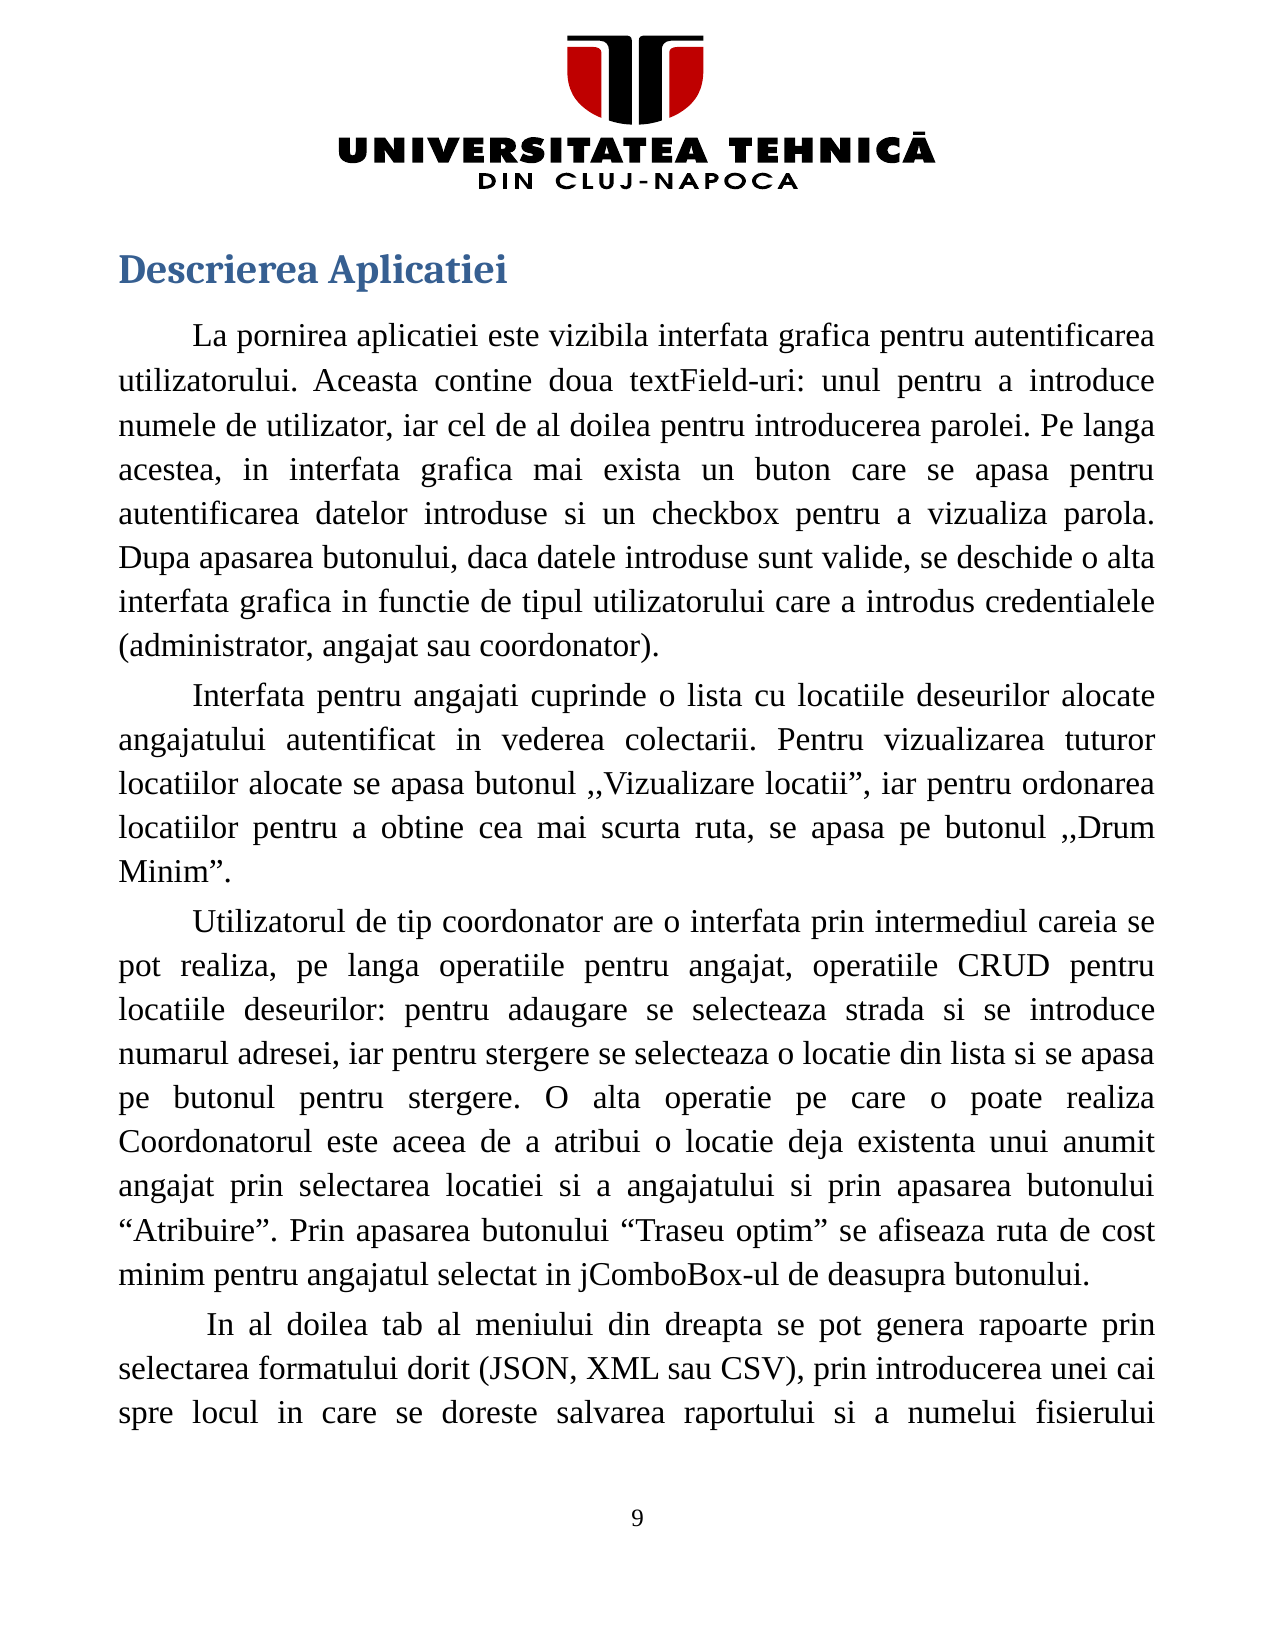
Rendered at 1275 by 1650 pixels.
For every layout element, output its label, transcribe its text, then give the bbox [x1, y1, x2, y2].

text Interfata pentru angajati cuprinde o lista cu locatiile deseurilor alocate angajatului autentificat in vederea colectarii. Pentru vizualizarea tuturor locatiilor alocate se apasa butonul ,,Vizualizare locatii”, iar pentru ordonarea locatiilor pentru a obtine cea mai scurta ruta, se apasa pe butonul ,,Drum Minim”. [118, 675, 1157, 890]
text Utilizatorul de tip coordonator are o interfata prin intermediul careia se pot realiza, pe langa operatiile pentru angajat, operatiile CRUD pentru locatiile deseurilor: pentru adaugare se selecteaza strada si se introduce numarul adresei, iar pentru stergere se selecteaza o locatie din lista si se apasa pe butonul pentru stergere. O alta operatie pe care o poate realiza Coordonatorul este aceea de a atribui o locatie deja existenta unui anumit angajat prin selectarea locatiei si a angajatului si prin apasarea butonului “Atribuire”. Prin apasarea butonului “Traseu optim” se afiseaza ruta de cost minim pentru angajatul selectat in jComboBox-ul de deasupra butonului. [118, 901, 1157, 1292]
subtitle Descrierea Aplicatiei [118, 246, 1157, 294]
text In al doilea tab al meniului din dreapta se pot genera rapoarte prin selectarea formatului dorit (JSON, XML sau CSV), prin introducerea unei cai spre locul in care se doreste salvarea raportului si a numelui fisierului [118, 1304, 1157, 1430]
text La pornirea aplicatiei este vizibila interfata grafica pentru autentificarea utilizatorului. Aceasta contine doua textField-uri: unul pentru a introduce numele de utilizator, iar cel de al doilea pentru introducerea parolei. Pe langa acestea, in interfata grafica mai exista un buton care se apasa pentru autentificarea datelor introduse si un checkbox pentru a vizualiza parola. Dupa apasarea butonului, daca datele introduse sunt valide, se deschide o alta interfata grafica in functie de tipul utilizatorului care a introdus credentialele (administrator, angajat sau coordonator). [118, 307, 1157, 663]
